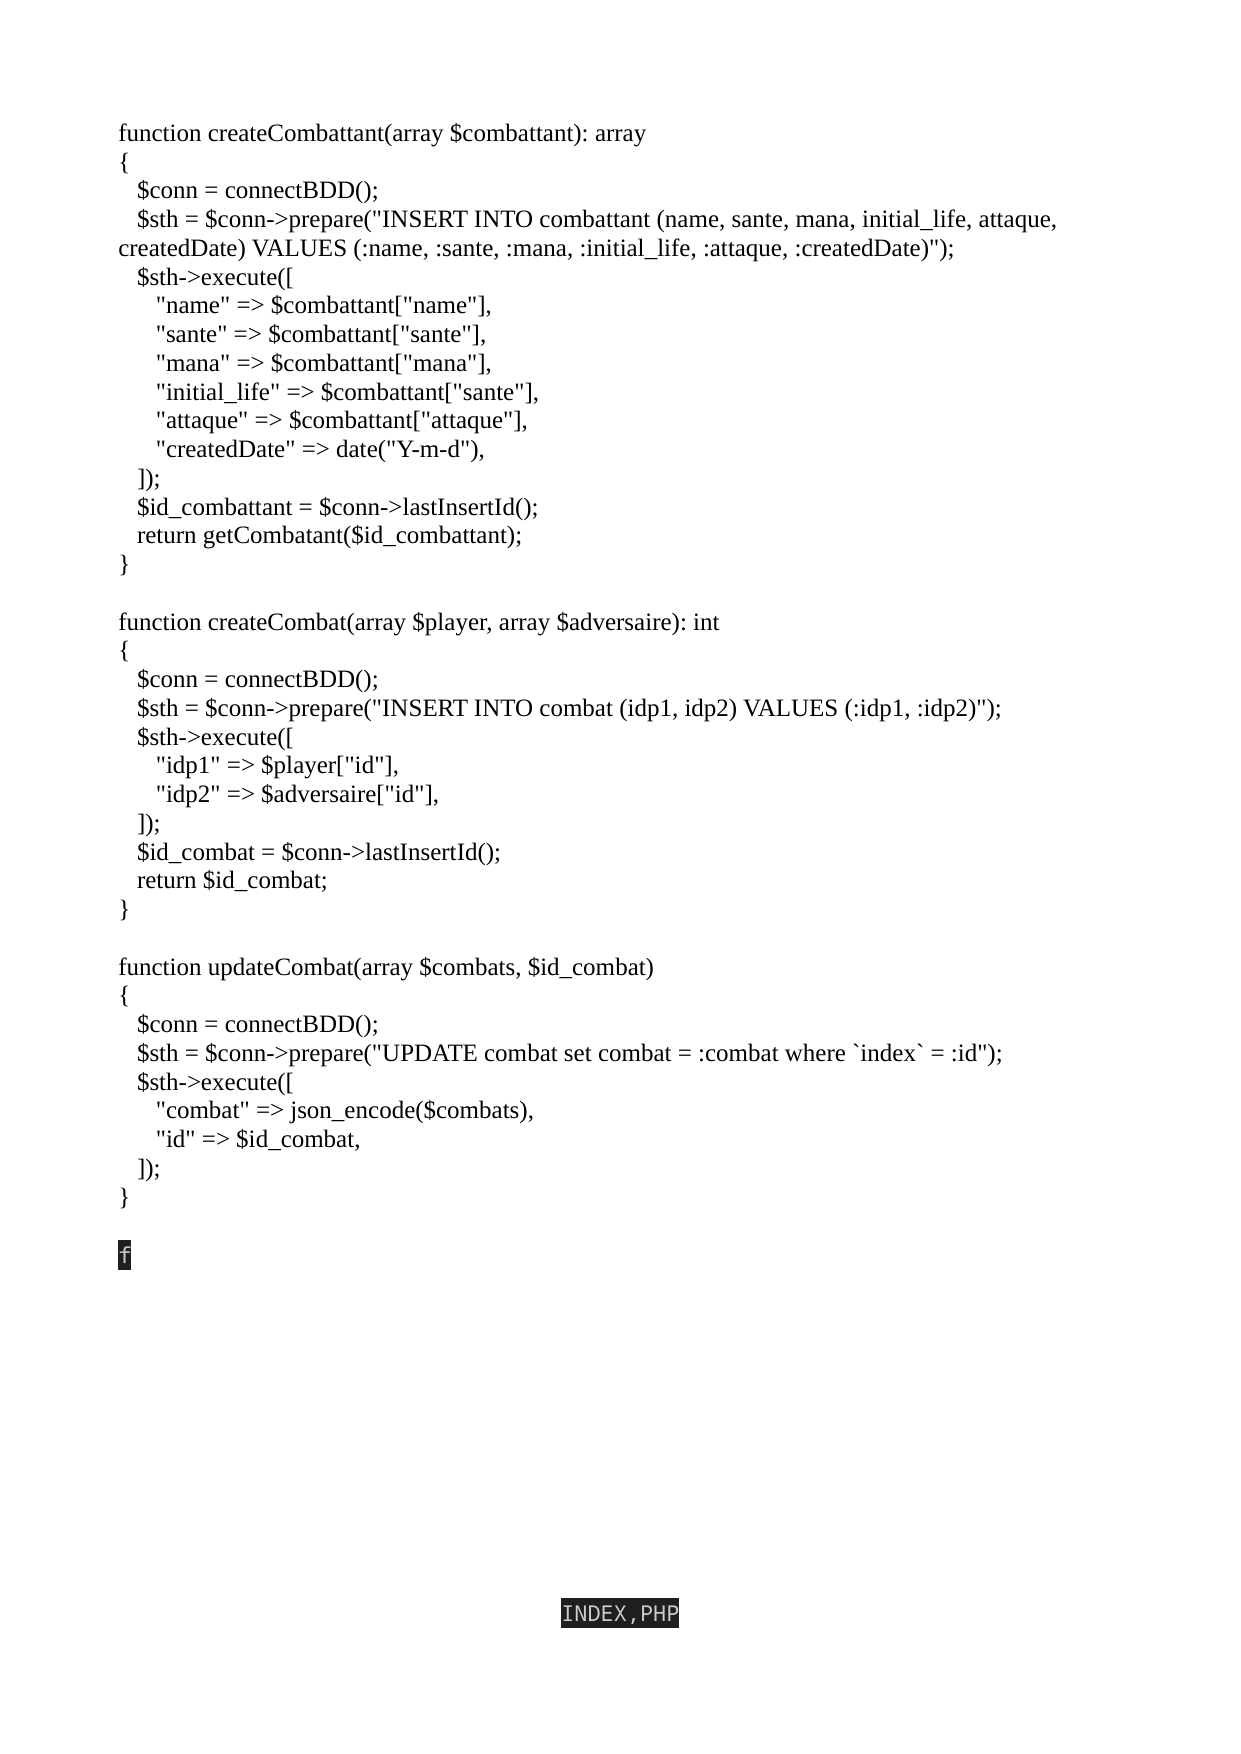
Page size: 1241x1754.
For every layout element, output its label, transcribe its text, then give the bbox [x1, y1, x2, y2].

text f [118, 1240, 1122, 1270]
text $conn = connectBDD(); [118, 1009, 1122, 1038]
text function createCombat(array $player, array $adversaire): int [118, 607, 1122, 636]
text return $id_combat; [118, 866, 1122, 894]
text $id_combattant = $conn->lastInsertId(); [118, 492, 1122, 521]
text $conn = connectBDD(); [118, 664, 1122, 693]
text $conn = connectBDD(); [118, 176, 1122, 204]
text function updateCombat(array $combats, $id_combat) [118, 952, 1122, 981]
text "id" => $id_combat, [118, 1124, 1122, 1153]
text { [118, 981, 1122, 1009]
text "name" => $combattant["name"], [118, 291, 1122, 319]
text } [118, 549, 1122, 578]
text $sth = $conn->prepare("UPDATE combat set combat = :combat where `index` = :id"); [118, 1038, 1122, 1067]
text INDEX,PHP [118, 1598, 1122, 1628]
text "attaque" => $combattant["attaque"], [118, 406, 1122, 434]
text "mana" => $combattant["mana"], [118, 348, 1122, 377]
text "idp1" => $player["id"], [118, 751, 1122, 779]
text $sth->execute([ [118, 1067, 1122, 1096]
text "sante" => $combattant["sante"], [118, 319, 1122, 348]
text $id_combat = $conn->lastInsertId(); [118, 837, 1122, 866]
text $sth = $conn->prepare("INSERT INTO combattant (name, sante, mana, initial_life, attaque, createdDate) VALUES (:name, :sante, :mana, :initial_life, :attaque, :createdDate)"); [118, 204, 1122, 262]
text function createCombattant(array $combattant): array [118, 118, 1122, 147]
text { [118, 147, 1122, 176]
text $sth = $conn->prepare("INSERT INTO combat (idp1, idp2) VALUES (:idp1, :idp2)"); [118, 693, 1122, 722]
text return getCombatant($id_combattant); [118, 521, 1122, 549]
text "idp2" => $adversaire["id"], [118, 779, 1122, 808]
text $sth->execute([ [118, 262, 1122, 291]
text "initial_life" => $combattant["sante"], [118, 377, 1122, 406]
text } [118, 1182, 1122, 1211]
text } [118, 894, 1122, 923]
text "createdDate" => date("Y-m-d"), [118, 434, 1122, 463]
text ]); [118, 808, 1122, 837]
text "combat" => json_encode($combats), [118, 1096, 1122, 1124]
text $sth->execute([ [118, 722, 1122, 751]
text { [118, 636, 1122, 664]
text ]); [118, 1153, 1122, 1182]
text ]); [118, 463, 1122, 492]
